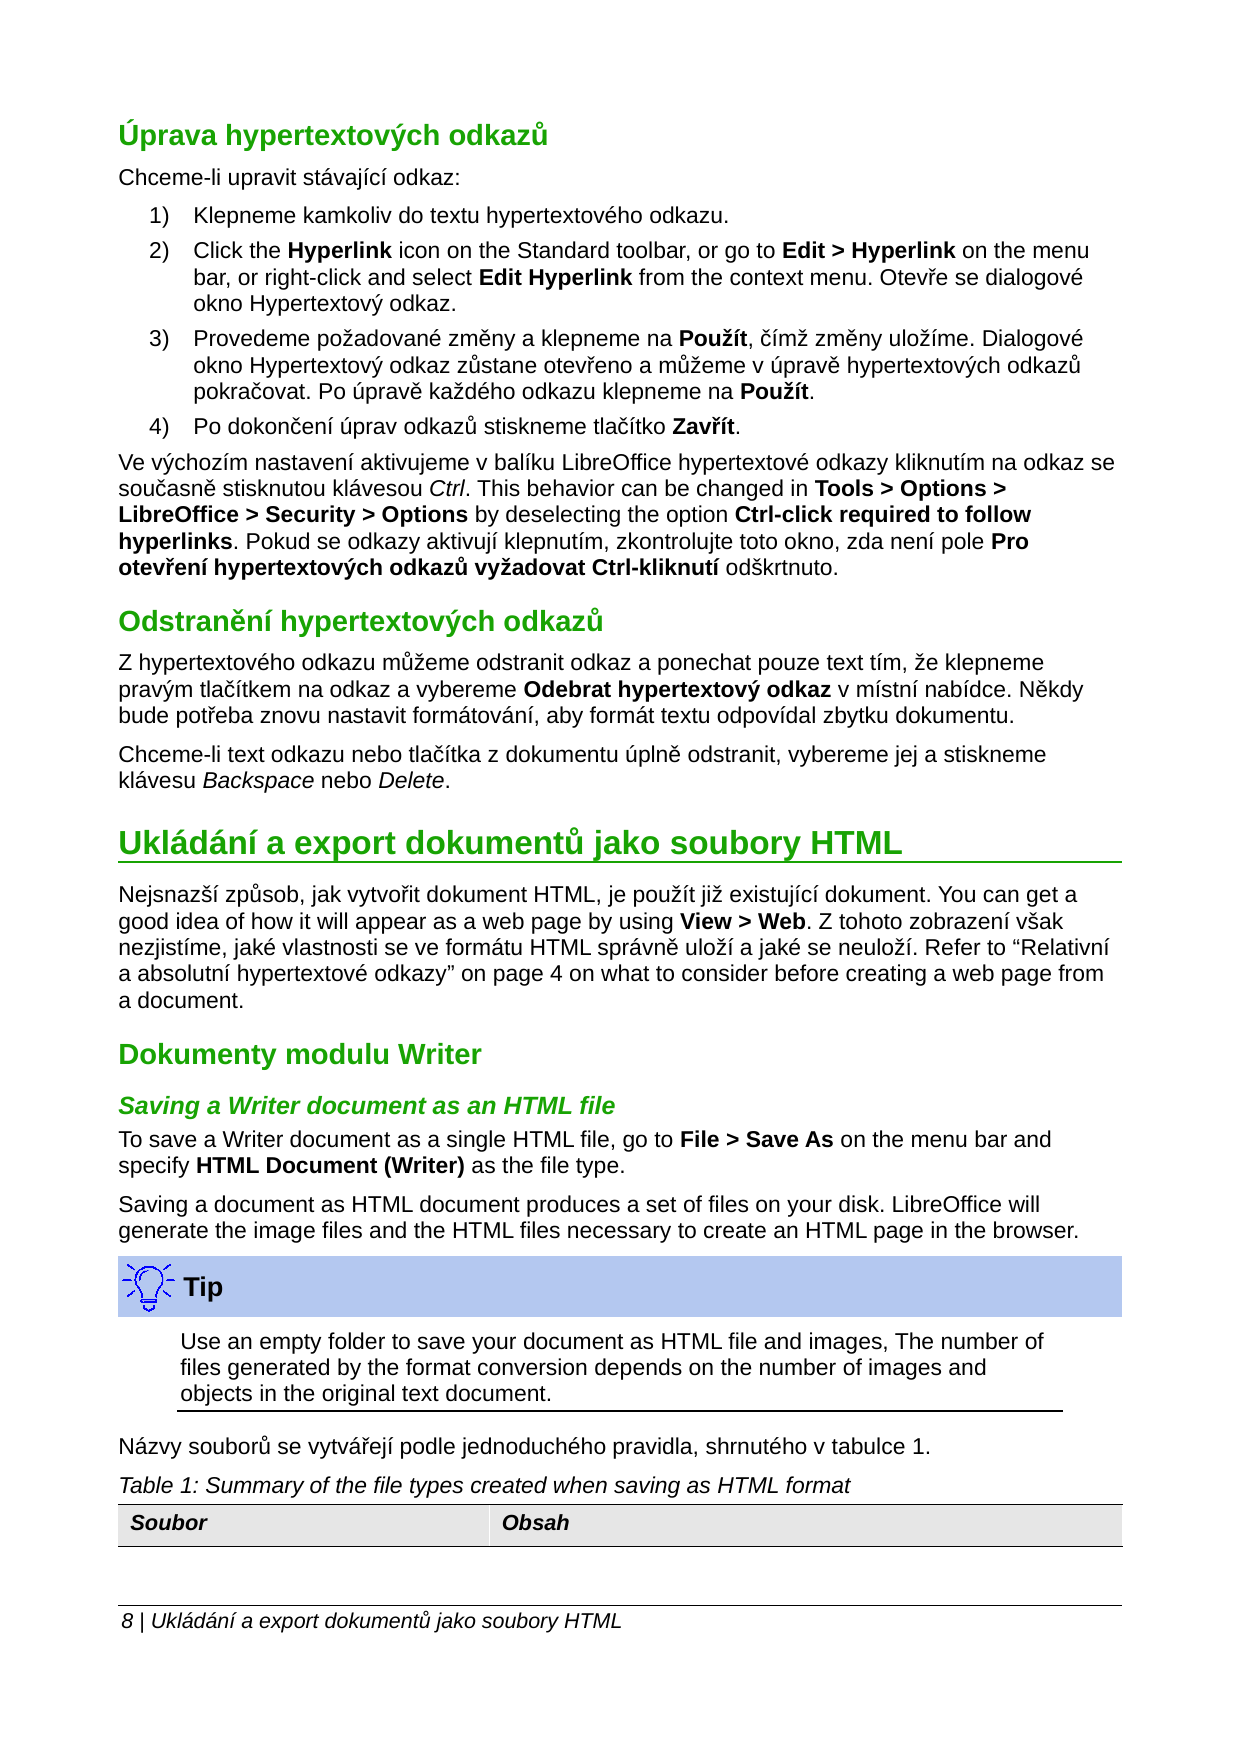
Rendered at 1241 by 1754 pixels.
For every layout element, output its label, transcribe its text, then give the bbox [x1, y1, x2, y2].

table_header Soubor [118, 1505, 489, 1546]
text Chceme-li text odkazu nebo tlačítka z dokumentu úplně odstranit, vybereme jej a stiskneme klávesu Backspace nebo Delete. [118, 741, 1122, 793]
list Provedeme požadované změny a klepneme na Použít, čímž změny uložíme. Dialogové okno Hypertextový odkaz zůstane otevřeno a můžeme v úpravě hypertextových odkazů pokračovat. Po úpravě každého odkazu klepneme na Použít. [169, 325, 1122, 404]
text To save a Writer document as a single HTML file, go to File > Save As on the menu bar and specify HTML Document (Writer) as the file type. [118, 1126, 1122, 1178]
text Nejsnazší způsob, jak vytvořit dokument HTML, je použít již existující dokument. You can get a good idea of how it will appear as a web page by using View > Web. Z tohoto zobrazení však nezjistíme, jaké vlastnosti se ve formátu HTML správně uloží a jaké se neuloží. Refer to “Relative and absolute hyperlinks” on page 4 on what to consider before creating a web page from a document. [118, 881, 1122, 1013]
list Klepneme kamkoliv do textu hypertextového odkazu. [169, 202, 1122, 229]
list Chceme-li upravit stávající odkaz: [118, 163, 1122, 190]
text Ve výchozím nastavení aktivujeme v balíku LibreOffice hypertextové odkazy kliknutím na odkaz se současně stisknutou klávesou Ctrl. This behavior can be changed in Tools > Options > LibreOffice > Security > Options by deselecting the option Ctrl-click required to follow hyperlinks. Pokud se odkazy aktivují klepnutím, zkontrolujte toto okno, zda není pole Pro otevření hypertextových odkazů vyžadovat Ctrl-kliknutí odškrtnuto. [118, 448, 1122, 580]
list Click the Hyperlink icon on the Standard toolbar, or go to Edit > Hyperlink on the menu bar, or right-click and select Edit Hyperlink from the context menu. Otevře se dialogové okno Hypertextový odkaz. [169, 237, 1122, 317]
subtitle Saving a Writer document as an HTML file [118, 1091, 1122, 1119]
subtitle Úprava hypertextových odkazů [118, 118, 1122, 152]
subtitle Ukládání a export dokumentů jako soubory HTML [118, 823, 1122, 861]
picture [119, 1256, 179, 1316]
subtitle Tip [118, 1256, 1122, 1317]
text Z hypertextového odkazu můžeme odstranit odkaz a ponechat pouze text tím, že klepneme pravým tlačítkem na odkaz a vybereme Odebrat hypertextový odkaz v místní nabídce. Někdy bude potřeba znovu nastavit formátování, aby formát textu odpovídal zbytku dokumentu. [118, 649, 1122, 728]
subtitle Dokumenty modulu Writer [118, 1037, 1122, 1070]
subtitle Odstranění hypertextových odkazů [118, 604, 1122, 637]
text Table 1: Summary of the file types created when saving as HTML format [118, 1472, 1122, 1498]
list Po dokončení úprav odkazů stiskneme tlačítko Zavřít. [169, 413, 1122, 440]
table_header Obsah [490, 1505, 1122, 1546]
text Saving a document as HTML document produces a set of files on your disk. LibreOffice will generate the image files and the HTML files necessary to create an HTML page in the browser. [118, 1191, 1122, 1243]
text Use an empty folder to save your document as HTML file and images, The number of files generated by the format conversion depends on the number of images and objects in the original text document. [177, 1324, 1063, 1410]
text Názvy souborů se vytvářejí podle jednoduchého pravidla, shrnutého v tabulce 1. [118, 1433, 1122, 1459]
